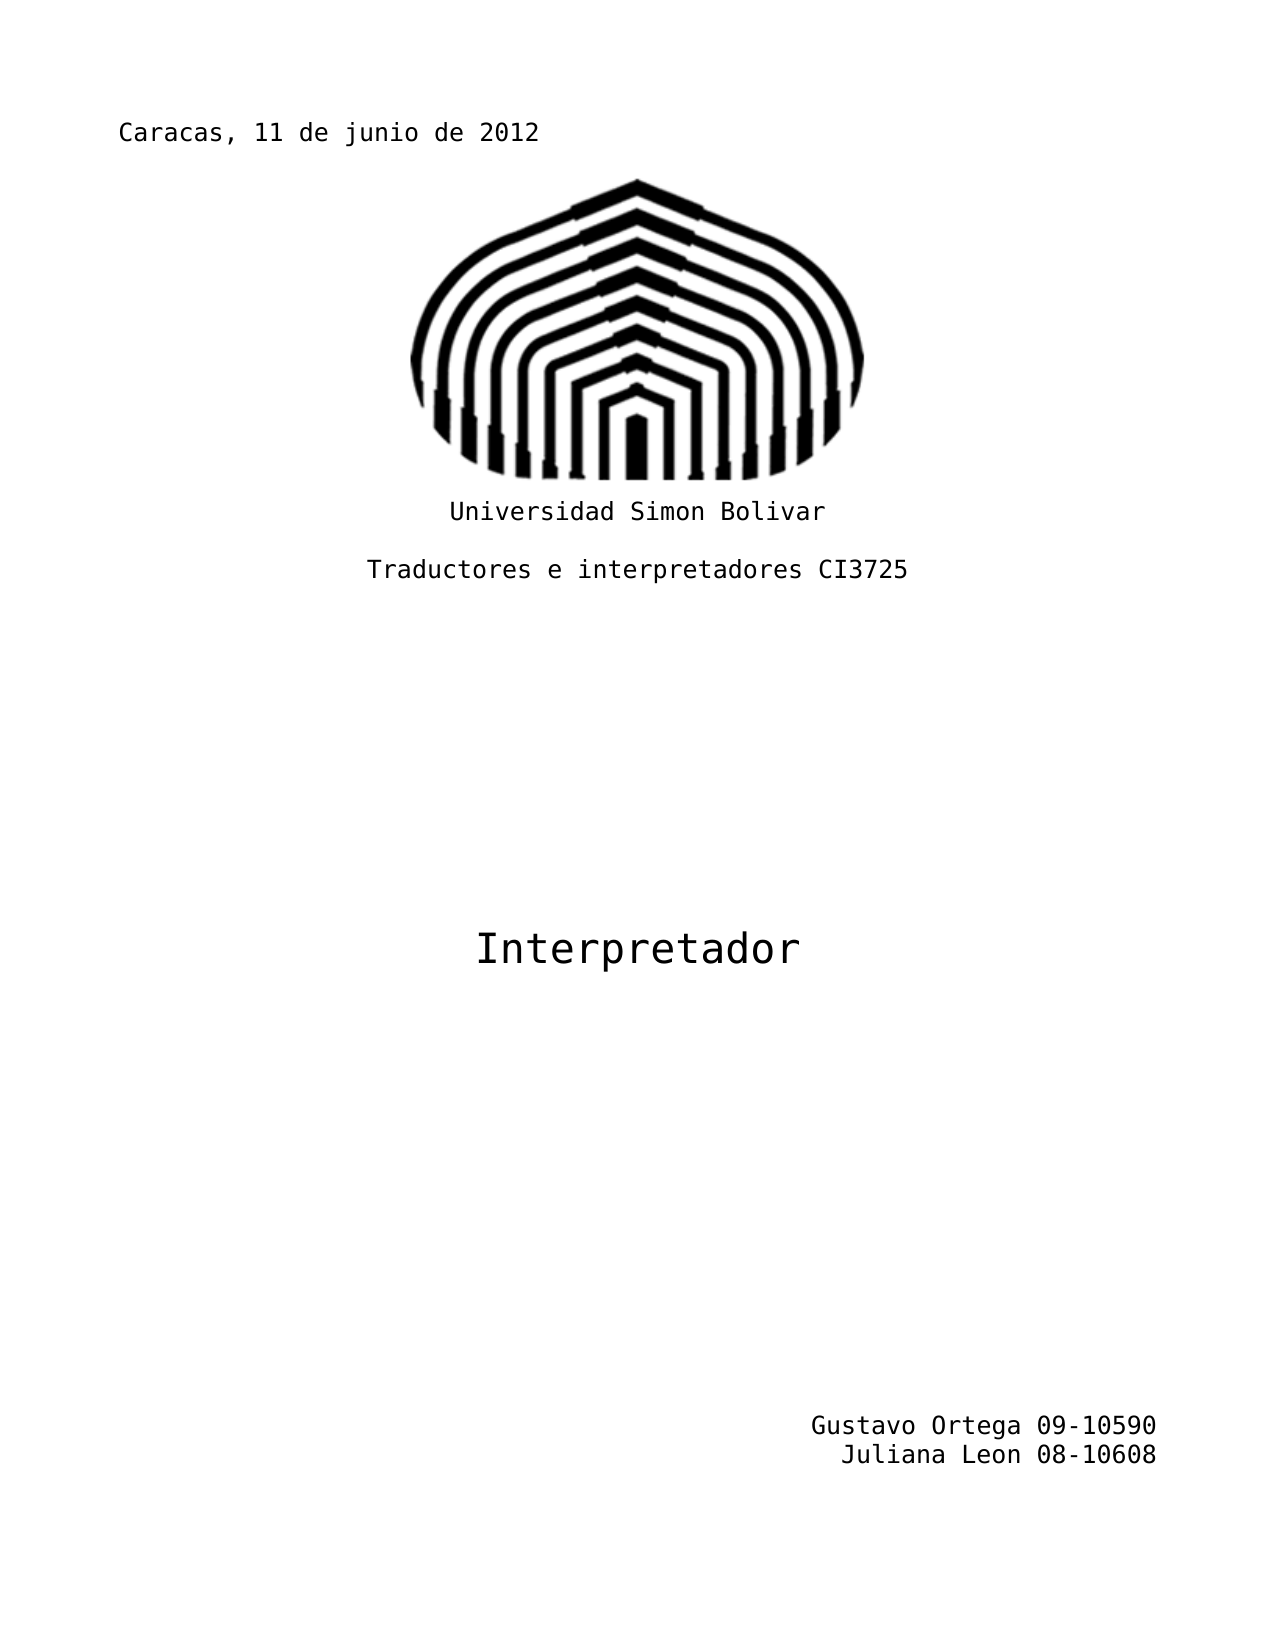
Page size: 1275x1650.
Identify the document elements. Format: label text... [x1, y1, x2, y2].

text Traductores e interpretadores CI3725 [118, 526, 1157, 585]
text Universidad Simon Bolivar [118, 497, 1157, 526]
text Gustavo Ortega 09-10590 [118, 1411, 1157, 1440]
text Juliana Leon 08-10608 [118, 1440, 1157, 1469]
picture [403, 176, 872, 485]
text Interpretador [118, 925, 1157, 973]
text Caracas, 11 de junio de 2012 [118, 118, 1157, 147]
